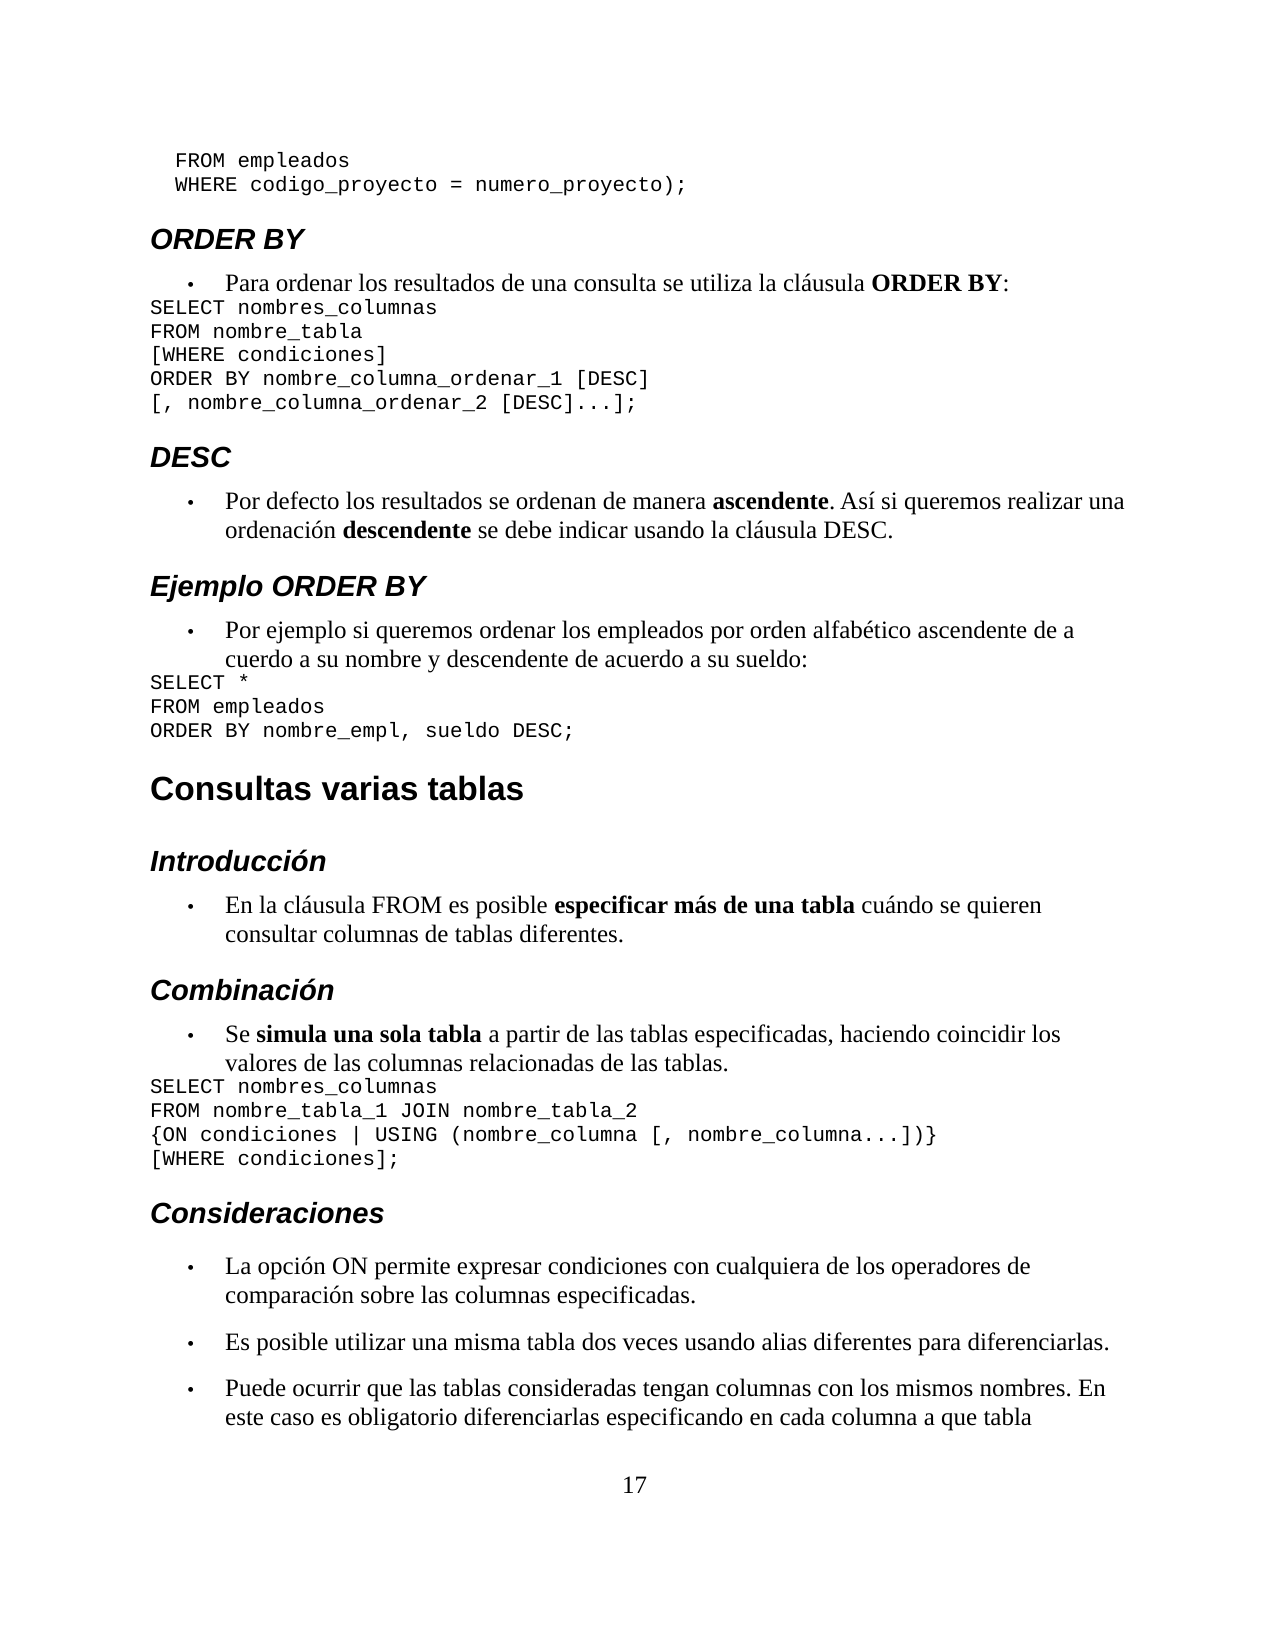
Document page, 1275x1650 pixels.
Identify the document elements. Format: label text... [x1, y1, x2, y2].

text {ON condiciones | USING (nombre_columna [, nombre_columna...])} [150, 1124, 1125, 1147]
text SELECT nombres_columnas [150, 1077, 1125, 1100]
text [WHERE condiciones]; [150, 1147, 1125, 1171]
subtitle Combinación [150, 973, 1125, 1007]
list Para ordenar los resultados de una consulta se utiliza la cláusula ORDER BY: [187, 268, 1125, 297]
list Por defecto los resultados se ordenan de manera ascendente. Así si queremos realizar una ordenación descendente se debe indicar usando la cláusula DESC. [187, 486, 1125, 544]
list Se simula una sola tabla a partir de las tablas especificadas, haciendo coincidir los valores de las columnas relacionadas de las tablas. [187, 1019, 1125, 1077]
text [, nombre_columna_ordenar_2 [DESC]...]; [150, 392, 1125, 415]
text SELECT nombres_columnas [150, 297, 1125, 321]
text FROM empleados [150, 696, 1125, 720]
text FROM empleados [150, 150, 1125, 174]
subtitle Consultas varias tablas [150, 768, 1125, 807]
list Es posible utilizar una misma tabla dos veces usando alias diferentes para diferenciarlas. [187, 1327, 1125, 1355]
text ORDER BY nombre_empl, sueldo DESC; [150, 720, 1125, 743]
subtitle Ejemplo ORDER BY [150, 569, 1125, 602]
list La opción ON permite expresar condiciones con cualquiera de los operadores de comparación sobre las columnas especificadas. [187, 1251, 1125, 1309]
subtitle DESC [150, 440, 1125, 474]
text [WHERE condiciones] [150, 344, 1125, 368]
subtitle Introducción [150, 844, 1125, 878]
text SELECT * [150, 672, 1125, 696]
text FROM nombre_tabla [150, 321, 1125, 344]
list Por ejemplo si queremos ordenar los empleados por orden alfabético ascendente de a cuerdo a su nombre y descendente de acuerdo a su sueldo: [187, 615, 1125, 672]
text ORDER BY nombre_columna_ordenar_1 [DESC] [150, 368, 1125, 392]
text FROM nombre_tabla_1 JOIN nombre_tabla_2 [150, 1100, 1125, 1124]
subtitle ORDER BY [150, 222, 1125, 256]
list En la cláusula FROM es posible especificar más de una tabla cuándo se quieren consultar columnas de tablas diferentes. [187, 891, 1125, 948]
list Puede ocurrir que las tablas consideradas tengan columnas con los mismos nombres. En este caso es obligatorio diferenciarlas especificando en cada columna a que tabla [187, 1373, 1125, 1431]
subtitle Consideraciones [150, 1196, 1125, 1230]
text WHERE codigo_proyecto = numero_proyecto); [150, 174, 1125, 197]
